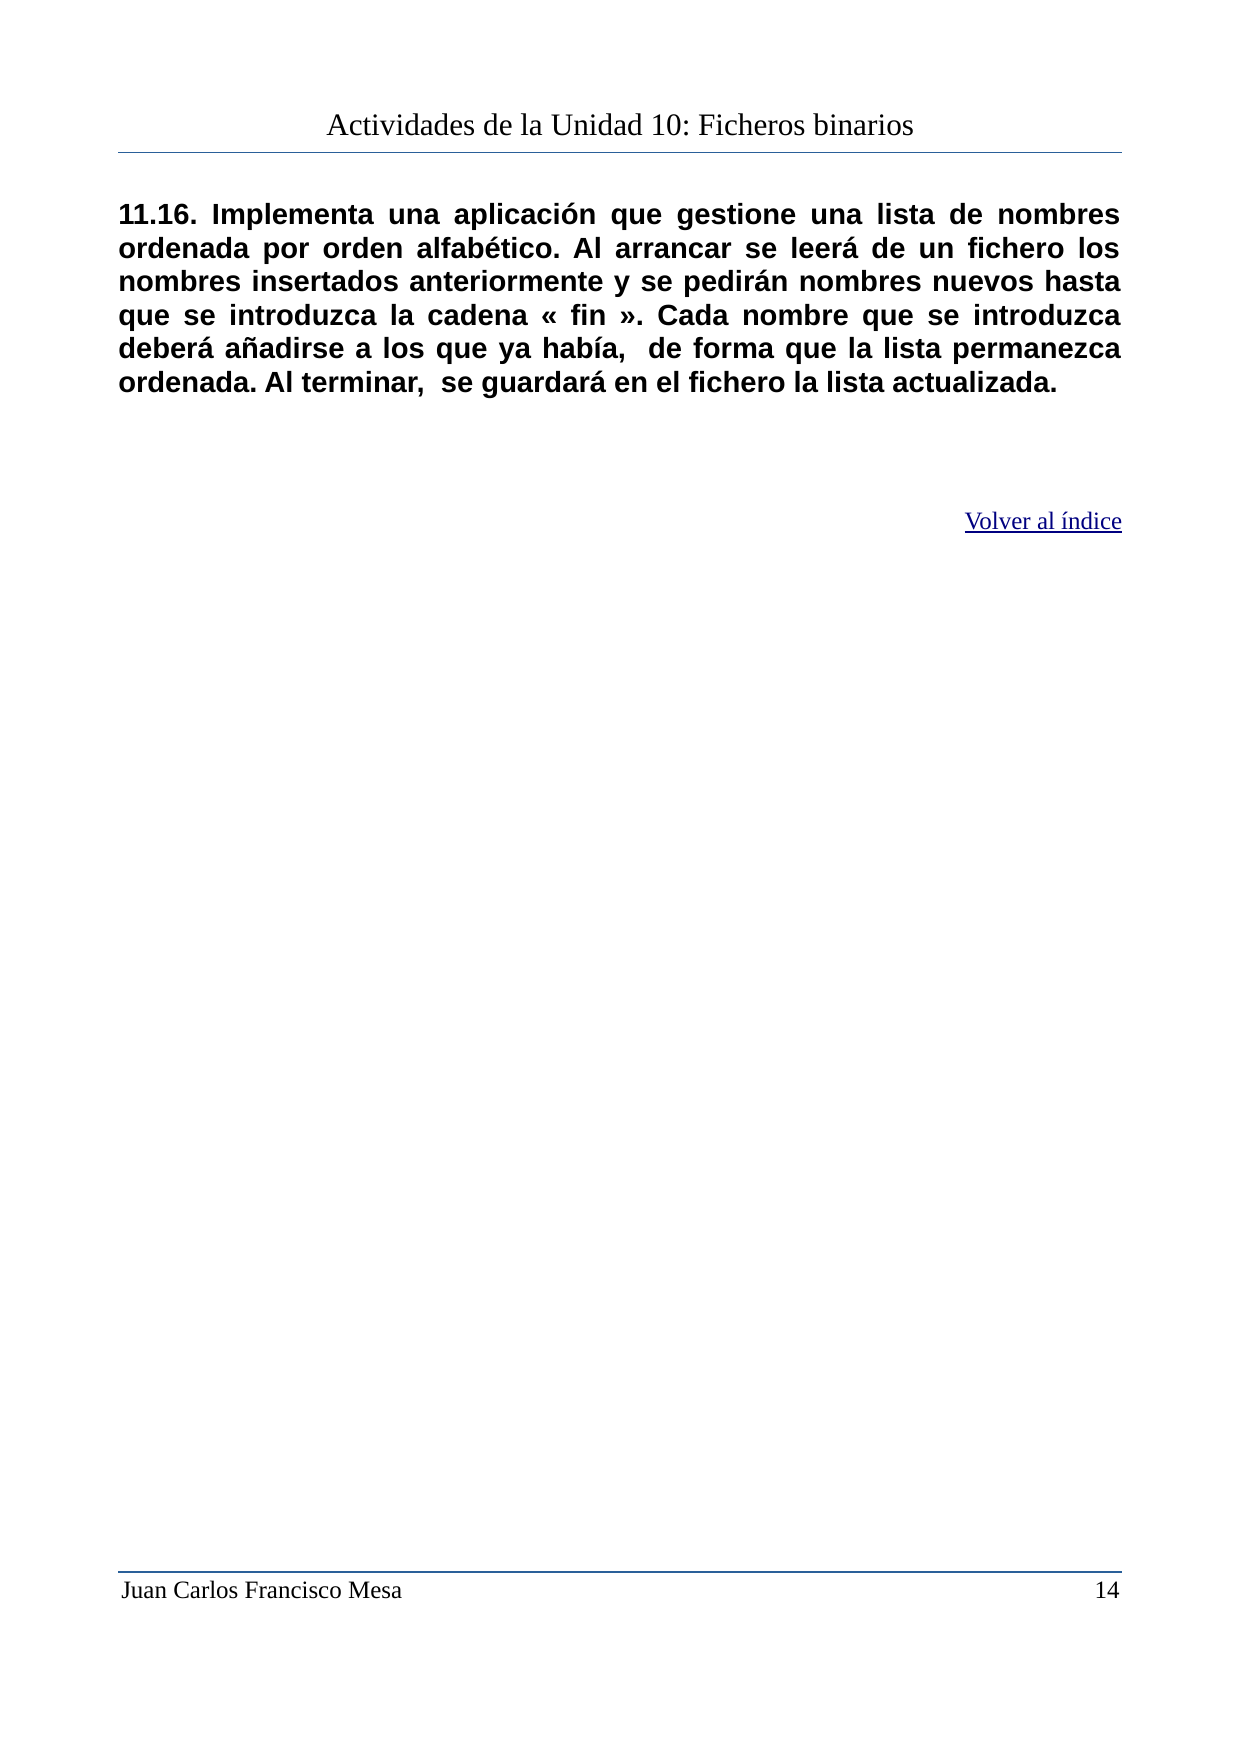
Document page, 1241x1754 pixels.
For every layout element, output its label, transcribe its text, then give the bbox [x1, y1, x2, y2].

subtitle 11.16. Implementa una aplicación que gestione una lista de nombres ordenada por orden alfabético. Al arrancar se leerá de un fichero los nombres insertados anteriormente y se pedirán nombres nuevos hasta que se introduzca la cadena « fin ». Cada nombre que se introduzca deberá añadirse a los que ya había, de forma que la lista permanezca ordenada. Al terminar, se guardará en el fichero la lista actualizada. [118, 197, 1122, 399]
text Volver al índice [118, 506, 1122, 535]
